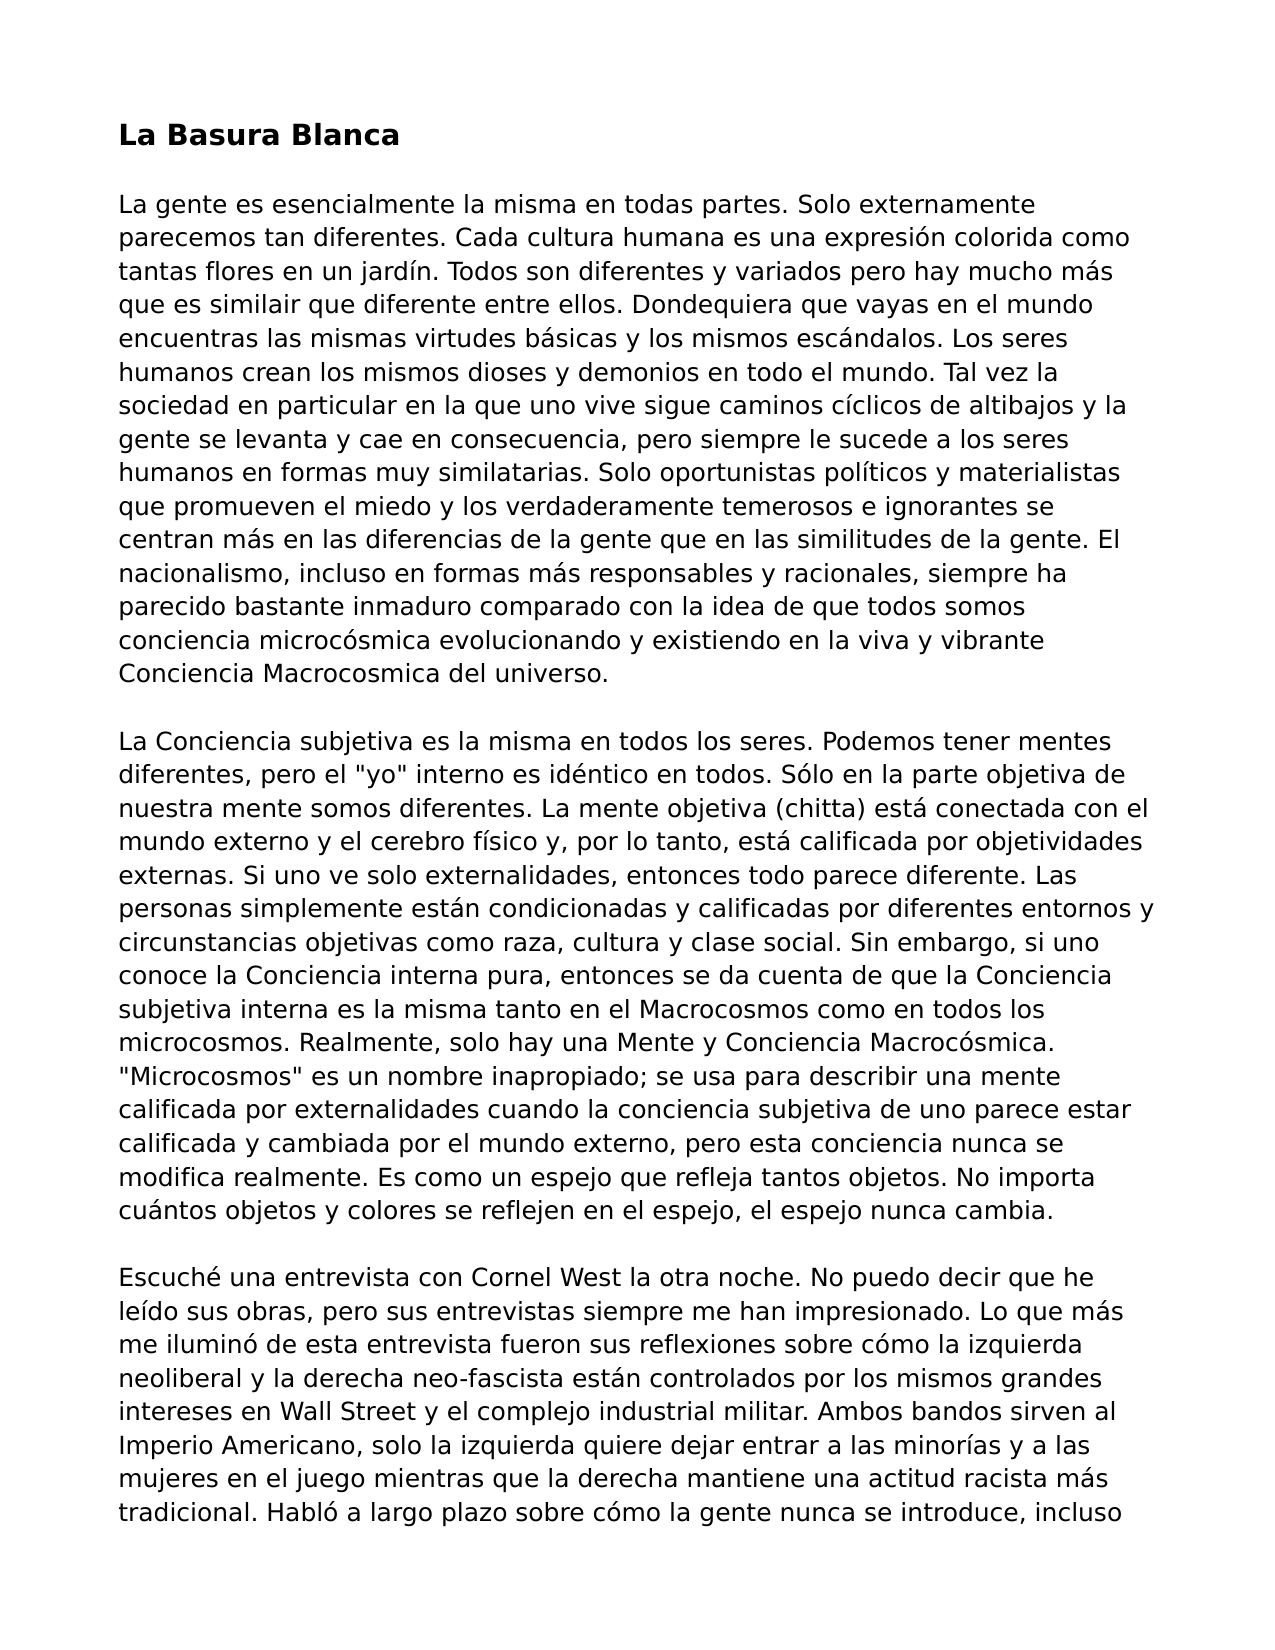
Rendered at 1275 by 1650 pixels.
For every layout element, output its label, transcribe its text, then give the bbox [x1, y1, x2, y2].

text La Basura Blanca La gente es esencialmente la misma en todas partes. Solo externamente parecemos tan diferentes. Cada cultura humana es una expresión colorida como tantas flores en un jardín. Todos son diferentes y variados pero hay mucho más que es similair que diferente entre ellos. Dondequiera que vayas en el mundo encuentras las mismas virtudes básicas y los mismos escándalos. Los seres humanos crean los mismos dioses y demonios en todo el mundo. Tal vez la sociedad en particular en la que uno vive sigue caminos cíclicos de altibajos y la gente se levanta y cae en consecuencia, pero siempre le sucede a los seres humanos en formas muy similatarias. Solo oportunistas políticos y materialistas que promueven el miedo y los verdaderamente temerosos e ignorantes se centran más en las diferencias de la gente que en las similitudes de la gente. El nacionalismo, incluso en formas más responsables y racionales, siempre ha parecido bastante inmaduro comparado con la idea de que todos somos conciencia microcósmica evolucionando y existiendo en la viva y vibrante Conciencia Macrocosmica del universo. La Conciencia subjetiva es la misma en todos los seres. Podemos tener mentes diferentes, pero el "yo" interno es idéntico en todos. Sólo en la parte objetiva de nuestra mente somos diferentes. La mente objetiva (chitta) está conectada con el mundo externo y el cerebro físico y, por lo tanto, está calificada por objetividades externas. Si uno ve solo externalidades, entonces todo parece diferente. Las personas simplemente están condicionadas y calificadas por diferentes entornos y circunstancias objetivas como raza, cultura y clase social. Sin embargo, si uno conoce la Conciencia interna pura, entonces se da cuenta de que la Conciencia subjetiva interna es la misma tanto en el Macrocosmos como en todos los microcosmos. Realmente, solo hay una Mente y Conciencia Macrocósmica. "Microcosmos" es un nombre inapropiado; se usa para describir una mente calificada por externalidades cuando la conciencia subjetiva de uno parece estar calificada y cambiada por el mundo externo, pero esta conciencia nunca se modifica realmente. Es como un espejo que refleja tantos objetos. No importa cuántos objetos y colores se reflejen en el espejo, el espejo nunca cambia. Escuché una entrevista con Cornel West la otra noche. No puedo decir que he leído sus obras, pero sus entrevistas siempre me han impresionado. Lo que más me iluminó de esta entrevista fueron sus reflexiones sobre cómo la izquierda neoliberal y la derecha neo-fascista están controlados por los mismos grandes intereses en Wall Street y el complejo industrial militar. Ambos bandos sirven al Imperio Americano, solo la izquierda quiere dejar entrar a las minorías y a las mujeres en el juego mientras que la derecha mantiene una actitud racista más tradicional. Habló a largo plazo sobre cómo la gente nunca se introduce, incluso [118, 118, 1157, 1527]
